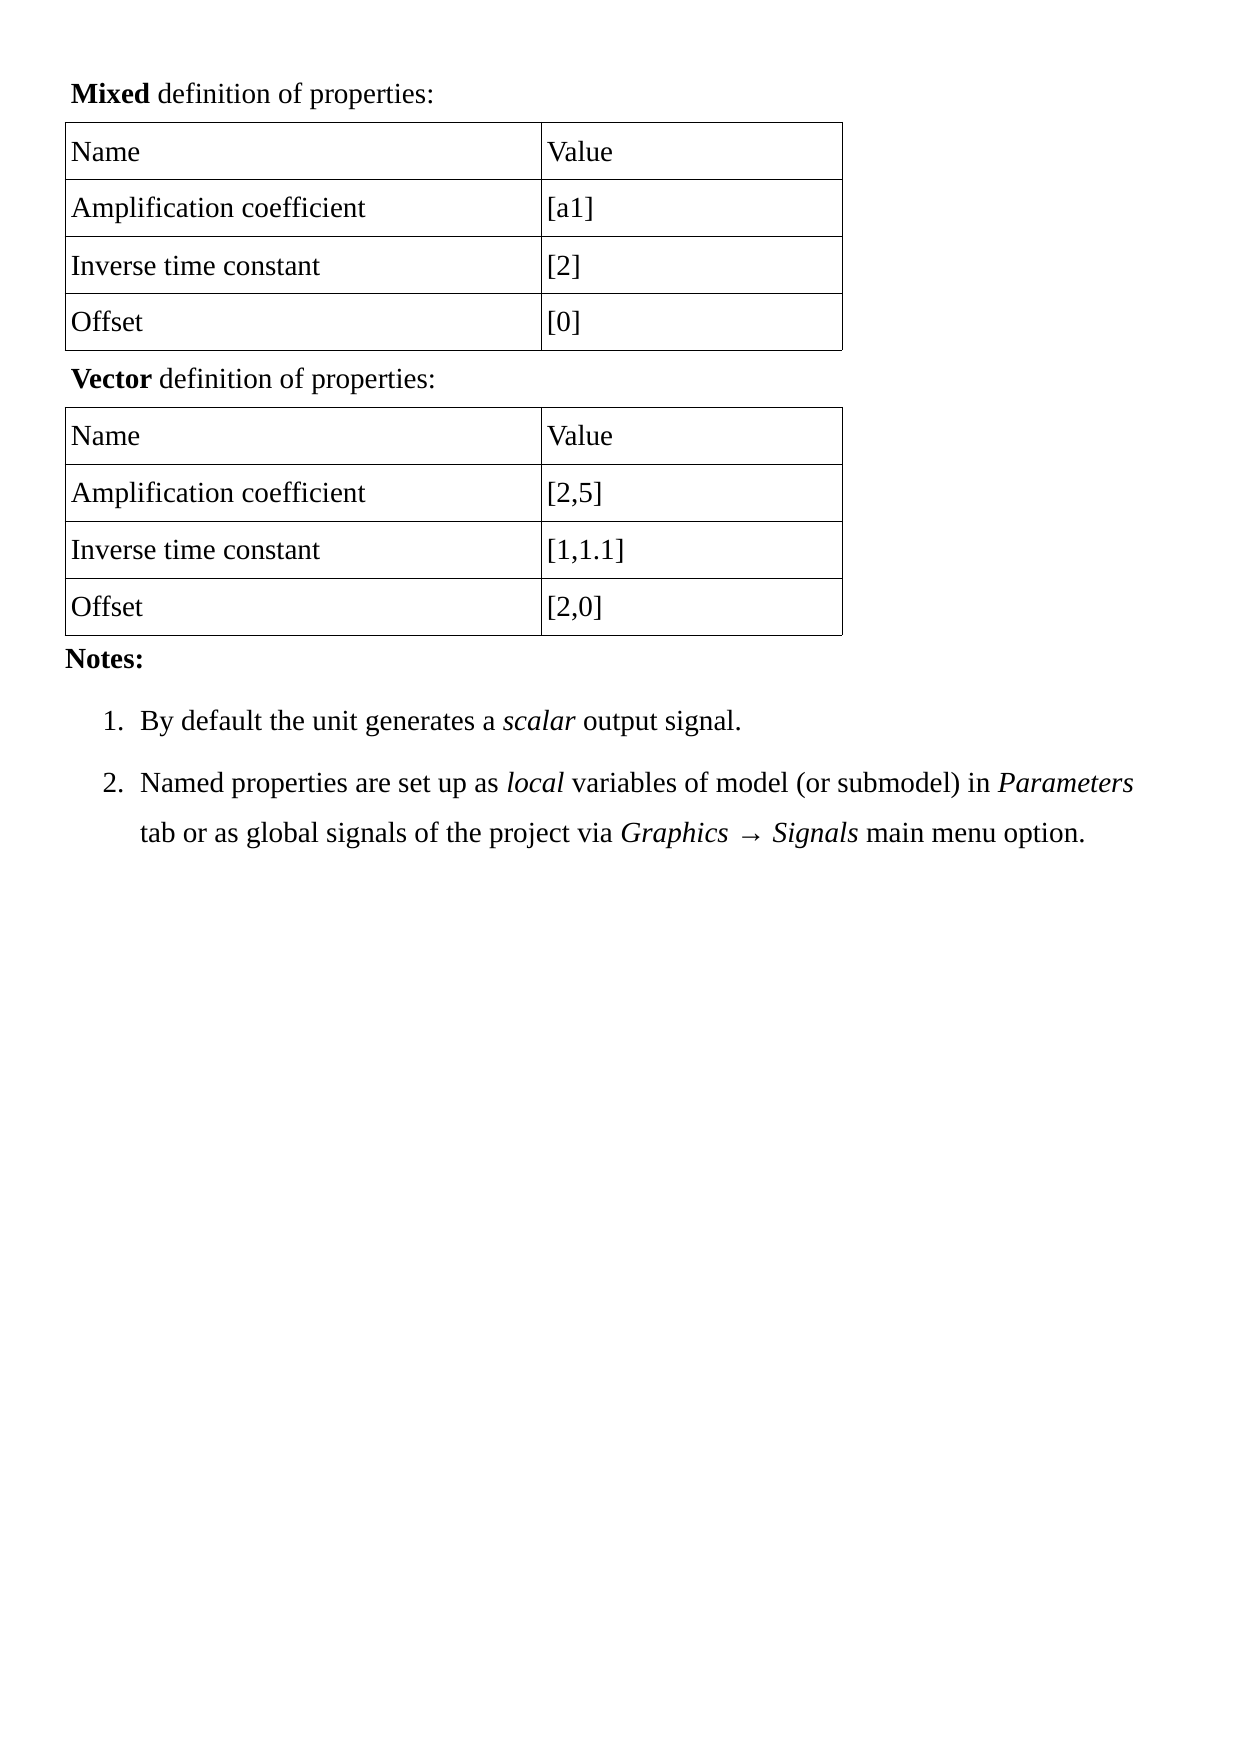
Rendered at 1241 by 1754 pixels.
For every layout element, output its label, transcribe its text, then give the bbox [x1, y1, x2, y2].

table_cell [a1] [542, 180, 842, 236]
table_cell [2] [542, 237, 842, 293]
table_cell [2,5] [542, 465, 842, 521]
table_cell The unit generates the output value calculated as per the formula: whereare for exponential relation coefficients, is for output signal, scalar or vector,is for current simulation time given in seconds. Properties: Amplification coefficient – coefficient. Inverse time constant – coefficient. Offset – coefficient. The properties can be vectors,and , the dimensions of which shall be the same, in this case the vector will be at the output: Examples of filling in the dialog window for unit properties: Notes: By default the unit generates a scalar output signal. Named properties are set up as local variables of model (or submodel) in Parameters tab or as global signals of the project via Graphics → Signals main menu option. [59, 59, 1181, 861]
table_cell Value [542, 408, 842, 464]
table_cell Amplification coefficient [66, 465, 541, 521]
table_cell Amplification coefficient [66, 180, 541, 236]
table_cell [1,1.1] [542, 522, 842, 578]
table_cell Mixed definition of properties: [65, 65, 842, 122]
table_cell Name [66, 123, 541, 179]
table_cell Vector definition of properties: [65, 351, 842, 407]
table_cell Name [66, 408, 541, 464]
table_cell [0] [542, 294, 842, 350]
table_cell Offset [66, 294, 541, 350]
table_cell Offset [66, 579, 541, 635]
table_cell Inverse time constant [66, 522, 541, 578]
table_cell [2,0] [542, 579, 842, 635]
table_cell Value [542, 123, 842, 179]
table_cell Inverse time constant [66, 237, 541, 293]
